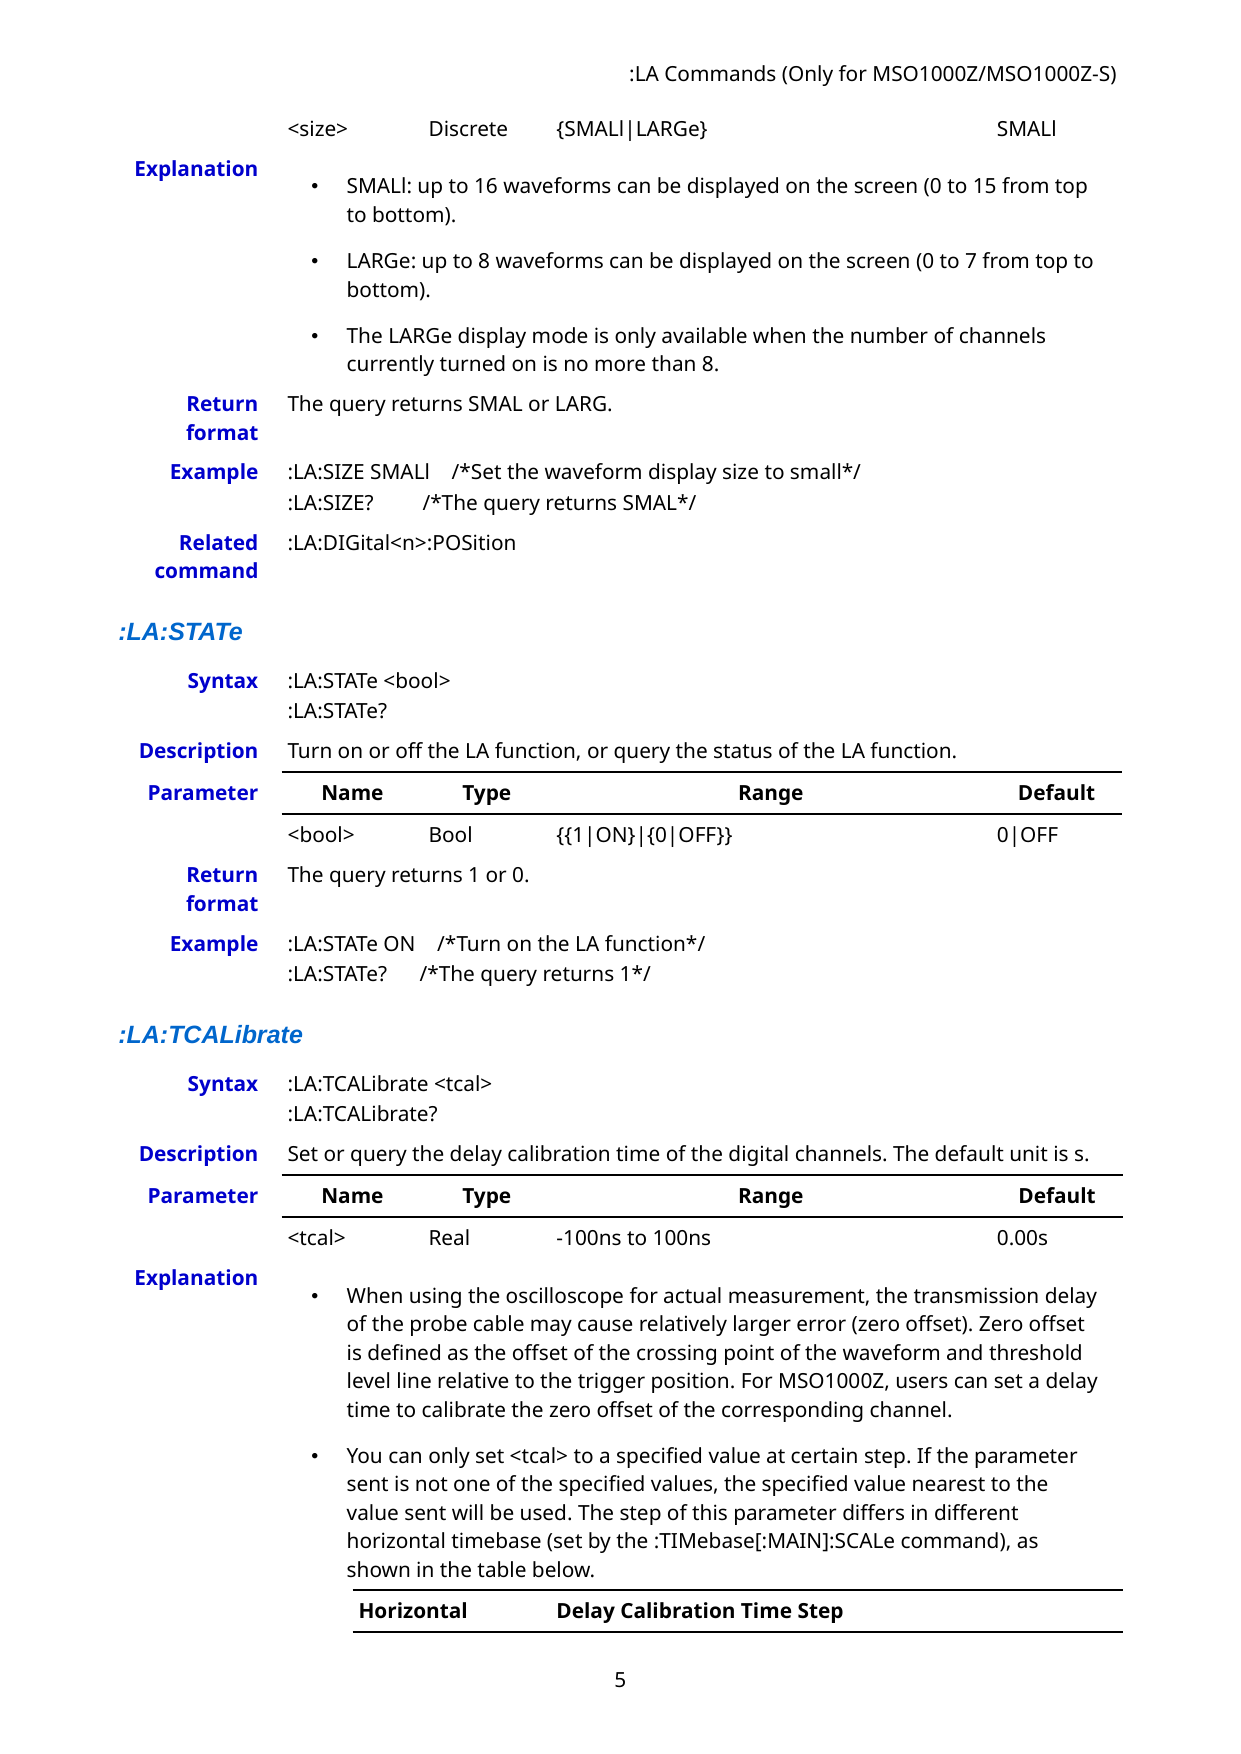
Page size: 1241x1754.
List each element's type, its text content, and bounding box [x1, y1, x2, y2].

table_cell Horizontal [353, 1591, 551, 1631]
table_cell Name [282, 773, 422, 813]
table_cell {SMALl|LARGe} [551, 106, 991, 148]
table_cell Return format [118, 384, 282, 452]
table_cell 0.00s [991, 1218, 1123, 1258]
table_cell Range [551, 773, 991, 813]
table_cell The query returns 1 or 0. [282, 855, 1122, 923]
table_cell [118, 813, 282, 855]
table_cell Description [118, 731, 282, 771]
table_cell -100ns to 100ns [551, 1218, 991, 1258]
table_cell [282, 1589, 352, 1631]
subtitle :LA:STATe [118, 617, 1122, 646]
table_cell Name [282, 1176, 422, 1216]
table_cell :LA:DIGital<n>:POSition [282, 522, 1122, 590]
table_cell <tcal> [282, 1218, 422, 1258]
table_cell The query returns SMAL or LARG. [282, 384, 1122, 452]
table_cell Related command [118, 522, 282, 590]
table_cell <bool> [282, 815, 422, 855]
table_cell :LA:SIZE SMALl /*Set the waveform display size to small*/ :LA:SIZE? /*The query returns SMAL*/ [282, 452, 1122, 522]
table_cell [118, 1589, 282, 1631]
table_cell {{1|ON}|{0|OFF}} [551, 815, 991, 855]
table_header Syntax [118, 1064, 282, 1134]
table_cell Explanation [118, 1258, 282, 1589]
table_cell SMALl: up to 16 waveforms can be displayed on the screen (0 to 15 from top to bottom). LARGe: up to 8 waveforms can be displayed on the screen (0 to 7 from top to bottom). The LARGe display mode is only available when the number of channels currently turned on is no more than 8. [282, 148, 1122, 383]
table_cell Type [423, 773, 551, 813]
table_cell [118, 106, 282, 148]
table_cell Range [551, 1176, 991, 1216]
table_header :LA:STATe <bool> :LA:STATe? [282, 661, 1122, 731]
table_cell Explanation [118, 148, 282, 383]
table_cell When using the oscilloscope for actual measurement, the transmission delay of the probe cable may cause relatively larger error (zero offset). Zero offset is defined as the offset of the crossing point of the waveform and threshold level line relative to the trigger position. For MSO1000Z, users can set a delay time to calibrate the zero offset of the corresponding channel. You can only set <tcal> to a specified value at certain step. If the parameter sent is not one of the specified values, the specified value nearest to the value sent will be used. The step of this parameter differs in different horizontal timebase (set by the :TIMebase[:MAIN]:SCALe command), as shown in the table below. [282, 1258, 1123, 1589]
table_cell Default [991, 1176, 1123, 1216]
table_cell Default [991, 773, 1122, 813]
table_cell Parameter [118, 771, 282, 813]
table_cell SMALl [991, 106, 1122, 148]
table_header Syntax [118, 661, 282, 731]
table_cell Discrete [423, 106, 551, 148]
table_cell Type [423, 1176, 551, 1216]
table_cell :LA:STATe ON /*Turn on the LA function*/ :LA:STATe? /*The query returns 1*/ [282, 923, 1122, 993]
table_cell Return format [118, 855, 282, 923]
table_cell Set or query the delay calibration time of the digital channels. The default unit is s. [282, 1134, 1123, 1174]
table_cell Real [423, 1218, 551, 1258]
table_cell 0|OFF [991, 815, 1122, 855]
table_cell Example [118, 923, 282, 993]
table_cell Delay Calibration Time Step [551, 1591, 1123, 1631]
table_cell Description [118, 1134, 282, 1174]
table_cell <size> [282, 106, 422, 148]
table_cell Parameter [118, 1174, 282, 1216]
table_cell Example [118, 452, 282, 522]
subtitle :LA:TCALibrate [118, 1020, 1122, 1049]
table_cell Turn on or off the LA function, or query the status of the LA function. [282, 731, 1122, 771]
table_header :LA:TCALibrate <tcal> :LA:TCALibrate? [282, 1064, 1123, 1134]
table_cell Bool [423, 815, 551, 855]
table_cell [118, 1216, 282, 1258]
